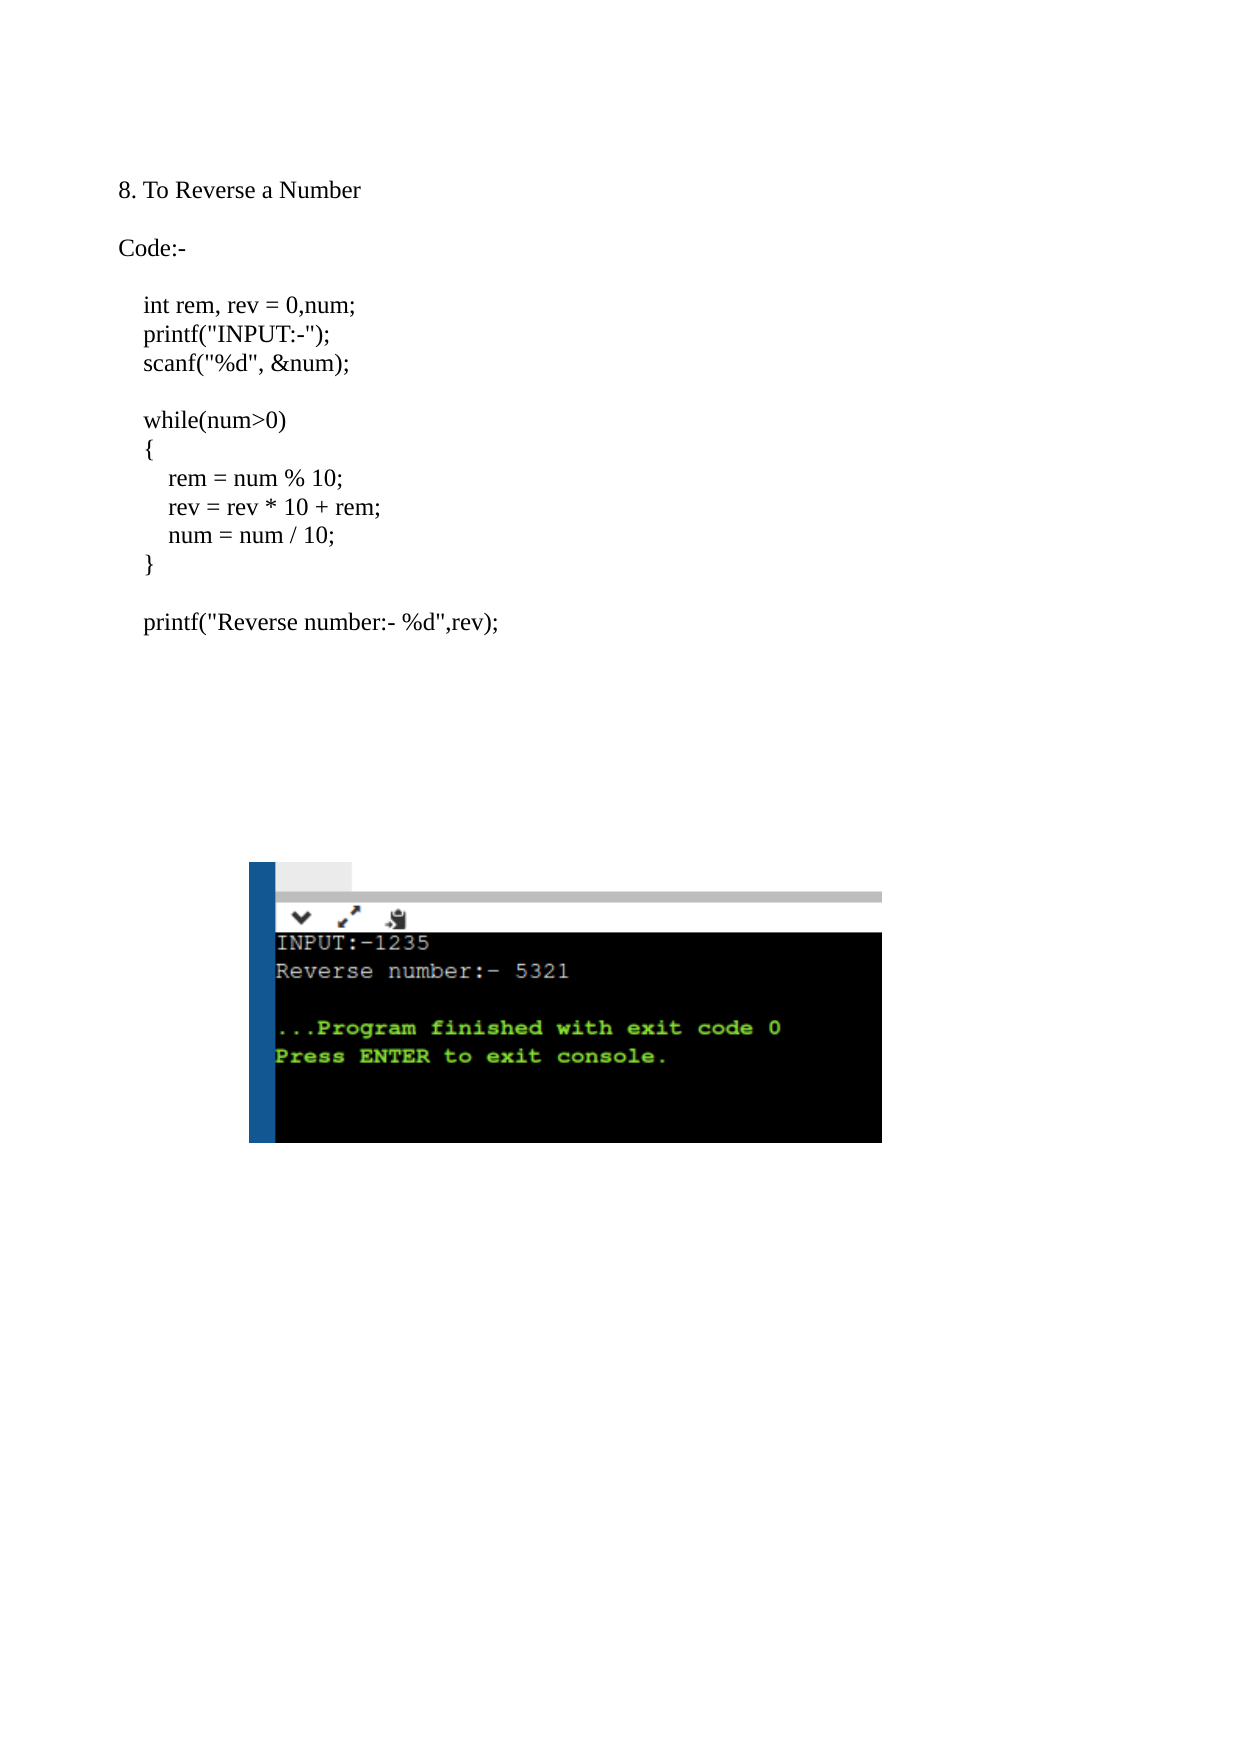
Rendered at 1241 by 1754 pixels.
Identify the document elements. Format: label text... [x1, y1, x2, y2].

text int rem, rev = 0,num; [118, 291, 1122, 319]
picture [249, 862, 882, 1143]
text scanf("%d", &num); [118, 348, 1122, 377]
text rev = rev * 10 + rem; [118, 492, 1122, 521]
text num = num / 10; [118, 521, 1122, 549]
text while(num>0) [118, 406, 1122, 434]
text printf("Reverse number:- %d",rev); [118, 607, 1122, 636]
text Code:- [118, 233, 1122, 262]
text } [118, 549, 1122, 578]
text rem = num % 10; [118, 463, 1122, 492]
text printf("INPUT:-"); [118, 319, 1122, 348]
text { [118, 434, 1122, 463]
text 8. To Reverse a Number [118, 176, 1122, 204]
